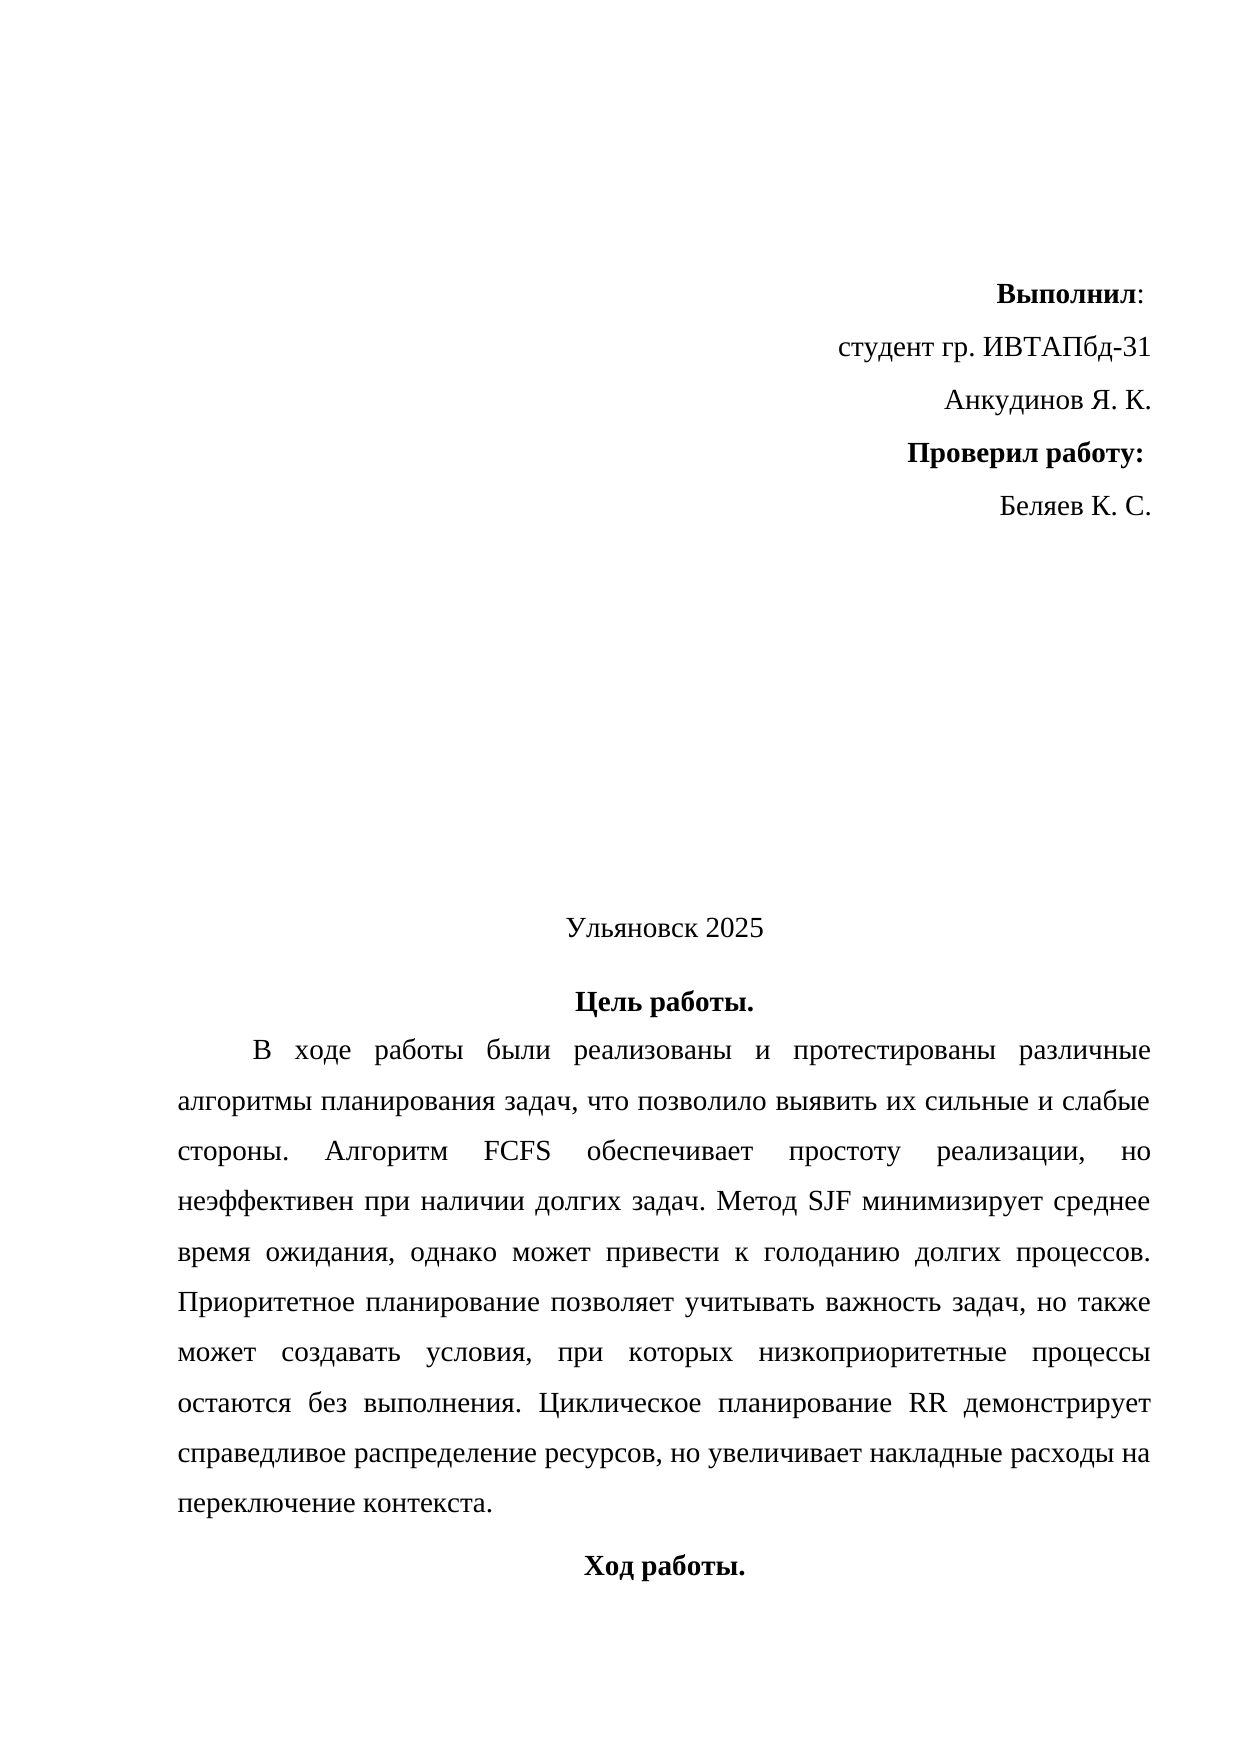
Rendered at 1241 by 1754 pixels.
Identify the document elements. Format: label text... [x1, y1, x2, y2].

text Проверил работу: [177, 435, 1152, 468]
text студент гр. ИВТАПбд-31 [177, 329, 1152, 363]
text Ход работы. [177, 1548, 1152, 1582]
text Выполнил: [177, 277, 1152, 310]
text В ходе работы были реализованы и протестированы различные алгоритмы планирования задач, что позволило выявить их сильные и слабые стороны. Алгоритм FCFS обеспечивает простоту реализации, но неэффективен при наличии долгих задач. Метод SJF минимизирует среднее время ожидания, однако может привести к голоданию долгих процессов. Приоритетное планирование позволяет учитывать важность задач, но также может создавать условия, при которых низкоприоритетные процессы остаются без выполнения. Циклическое планирование RR демонстрирует справедливое распределение ресурсов, но увеличивает накладные расходы на переключение контекста. [177, 1032, 1152, 1519]
text Беляев К. С. [177, 488, 1152, 521]
subtitle Цель работы. [177, 984, 1152, 1017]
text Ульяновск 2025 [177, 910, 1152, 944]
text Анкудинов Я. К. [177, 382, 1152, 416]
